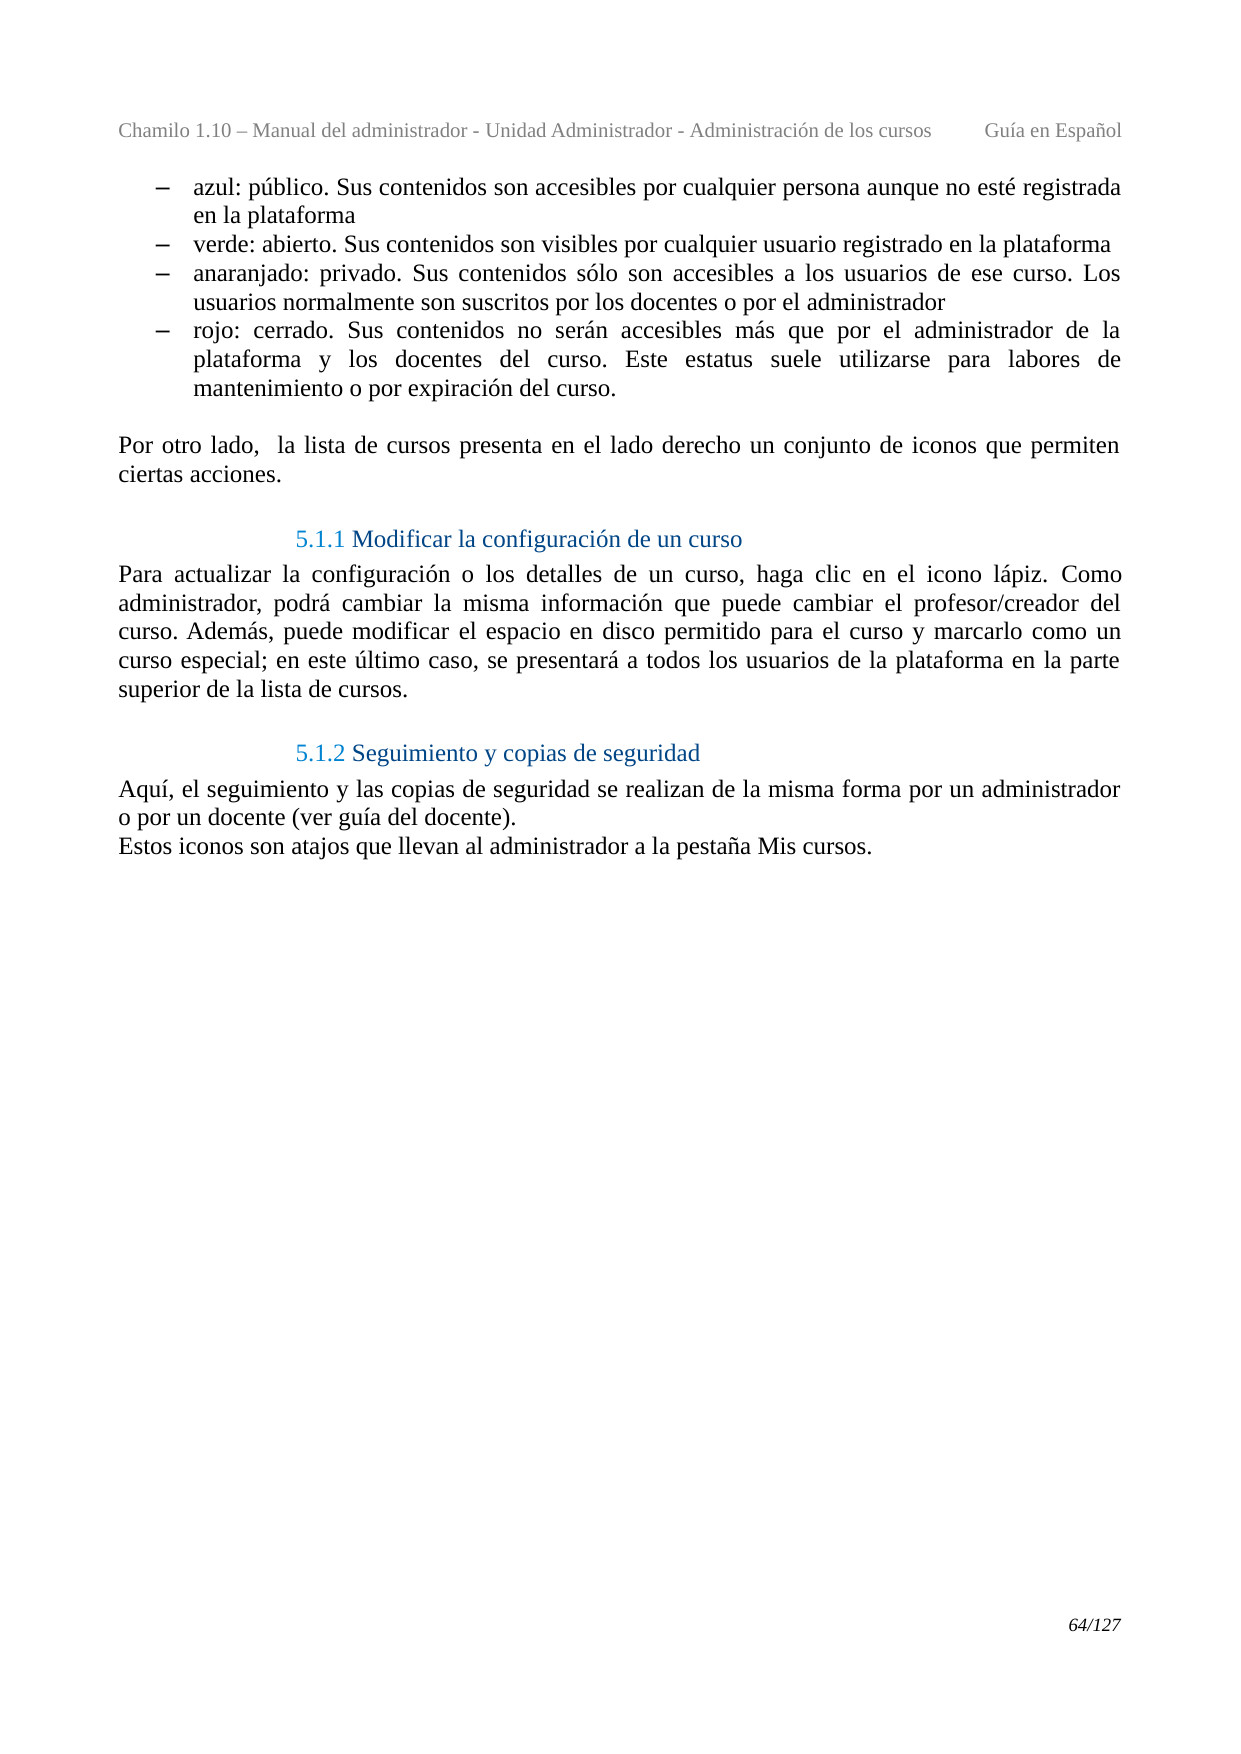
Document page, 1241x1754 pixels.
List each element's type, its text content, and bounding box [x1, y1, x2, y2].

subtitle Seguimiento y copias de seguridad [295, 738, 1122, 767]
text Para actualizar la configuración o los detalles de un curso, haga clic en el icono lápiz. Como administrador, podrá cambiar la misma información que puede cambiar el profesor/creador del curso. Además, puede modificar el espacio en disco permitido para el curso y marcarlo como un curso especial; en este último caso, se presentará a todos los usuarios de la plataforma en la parte superior de la lista de cursos. [118, 559, 1122, 703]
text Aquí, el seguimiento y las copias de seguridad se realizan de la misma forma por un administrador o por un docente (ver guía del docente). [118, 774, 1122, 831]
list rojo: cerrado. Sus contenidos no serán accesibles más que por el administrador de la plataforma y los docentes del curso. Este estatus suele utilizarse para labores de mantenimiento o por expiración del curso. [156, 315, 1122, 402]
text Estos iconos son atajos que llevan al administrador a la pestaña Mis cursos. [118, 831, 1122, 860]
list anaranjado: privado. Sus contenidos sólo son accesibles a los usuarios de ese curso. Los usuarios normalmente son suscritos por los docentes o por el administrador [156, 258, 1122, 315]
list azul: público. Sus contenidos son accesibles por cualquier persona aunque no esté registrada en la plataforma [156, 172, 1122, 229]
text Por otro lado, la lista de cursos presenta en el lado derecho un conjunto de iconos que permiten ciertas acciones. [118, 430, 1122, 488]
subtitle Modificar la configuración de un curso [295, 524, 1122, 552]
list verde: abierto. Sus contenidos son visibles por cualquier usuario registrado en la plataforma [156, 229, 1122, 258]
